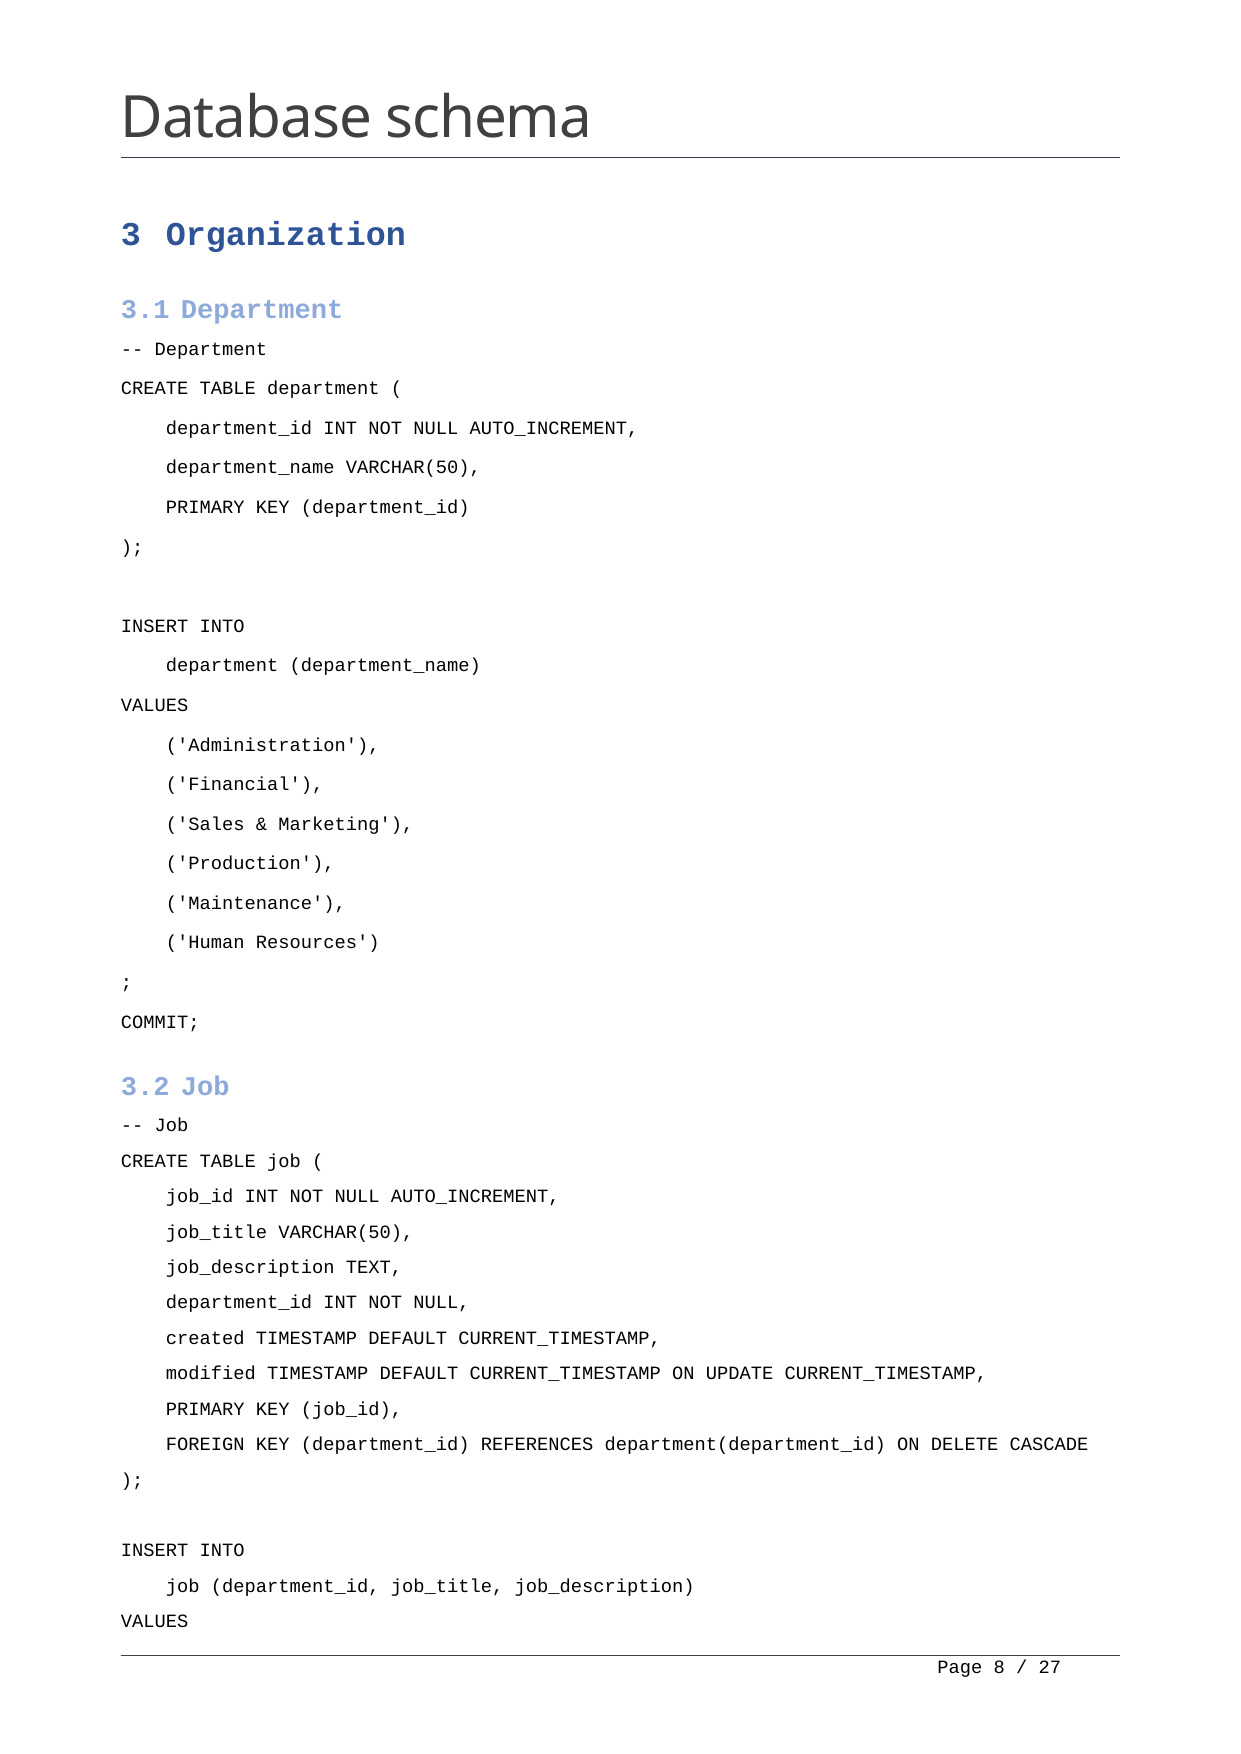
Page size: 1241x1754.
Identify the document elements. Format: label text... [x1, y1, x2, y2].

text VALUES [121, 696, 1120, 717]
subtitle Department [121, 296, 1120, 327]
text ('Human Resources') [121, 933, 1120, 954]
text department_id INT NOT NULL, [121, 1293, 1120, 1314]
text CREATE TABLE job ( [121, 1152, 1120, 1173]
text -- Department [121, 339, 1120, 361]
text INSERT INTO [121, 1541, 1120, 1562]
text job_id INT NOT NULL AUTO_INCREMENT, [121, 1187, 1120, 1208]
text job_title VARCHAR(50), [121, 1222, 1120, 1244]
text ('Maintenance'), [121, 894, 1120, 915]
text ); [121, 1470, 1120, 1492]
text PRIMARY KEY (department_id) [121, 498, 1120, 519]
text ('Production'), [121, 854, 1120, 875]
text department (department_name) [121, 656, 1120, 677]
text job (department_id, job_title, job_description) [121, 1577, 1120, 1598]
text department_name VARCHAR(50), [121, 458, 1120, 479]
text FOREIGN KEY (department_id) REFERENCES department(department_id) ON DELETE CASCADE [121, 1435, 1120, 1456]
text CREATE TABLE department ( [121, 379, 1120, 400]
text -- Job [121, 1116, 1120, 1137]
text COMMIT; [121, 1012, 1120, 1034]
text INSERT INTO [121, 617, 1120, 638]
text modified TIMESTAMP DEFAULT CURRENT_TIMESTAMP ON UPDATE CURRENT_TIMESTAMP, [121, 1364, 1120, 1385]
text ('Financial'), [121, 775, 1120, 796]
text ('Administration'), [121, 735, 1120, 757]
subtitle Organization [121, 218, 1120, 256]
text created TIMESTAMP DEFAULT CURRENT_TIMESTAMP, [121, 1329, 1120, 1350]
text VALUES [121, 1612, 1120, 1633]
subtitle Job [121, 1073, 1120, 1104]
text ); [121, 537, 1120, 559]
text PRIMARY KEY (job_id), [121, 1399, 1120, 1421]
text ('Sales & Marketing'), [121, 814, 1120, 836]
text job_description TEXT, [121, 1258, 1120, 1279]
text department_id INT NOT NULL AUTO_INCREMENT, [121, 419, 1120, 440]
text ; [121, 973, 1120, 994]
